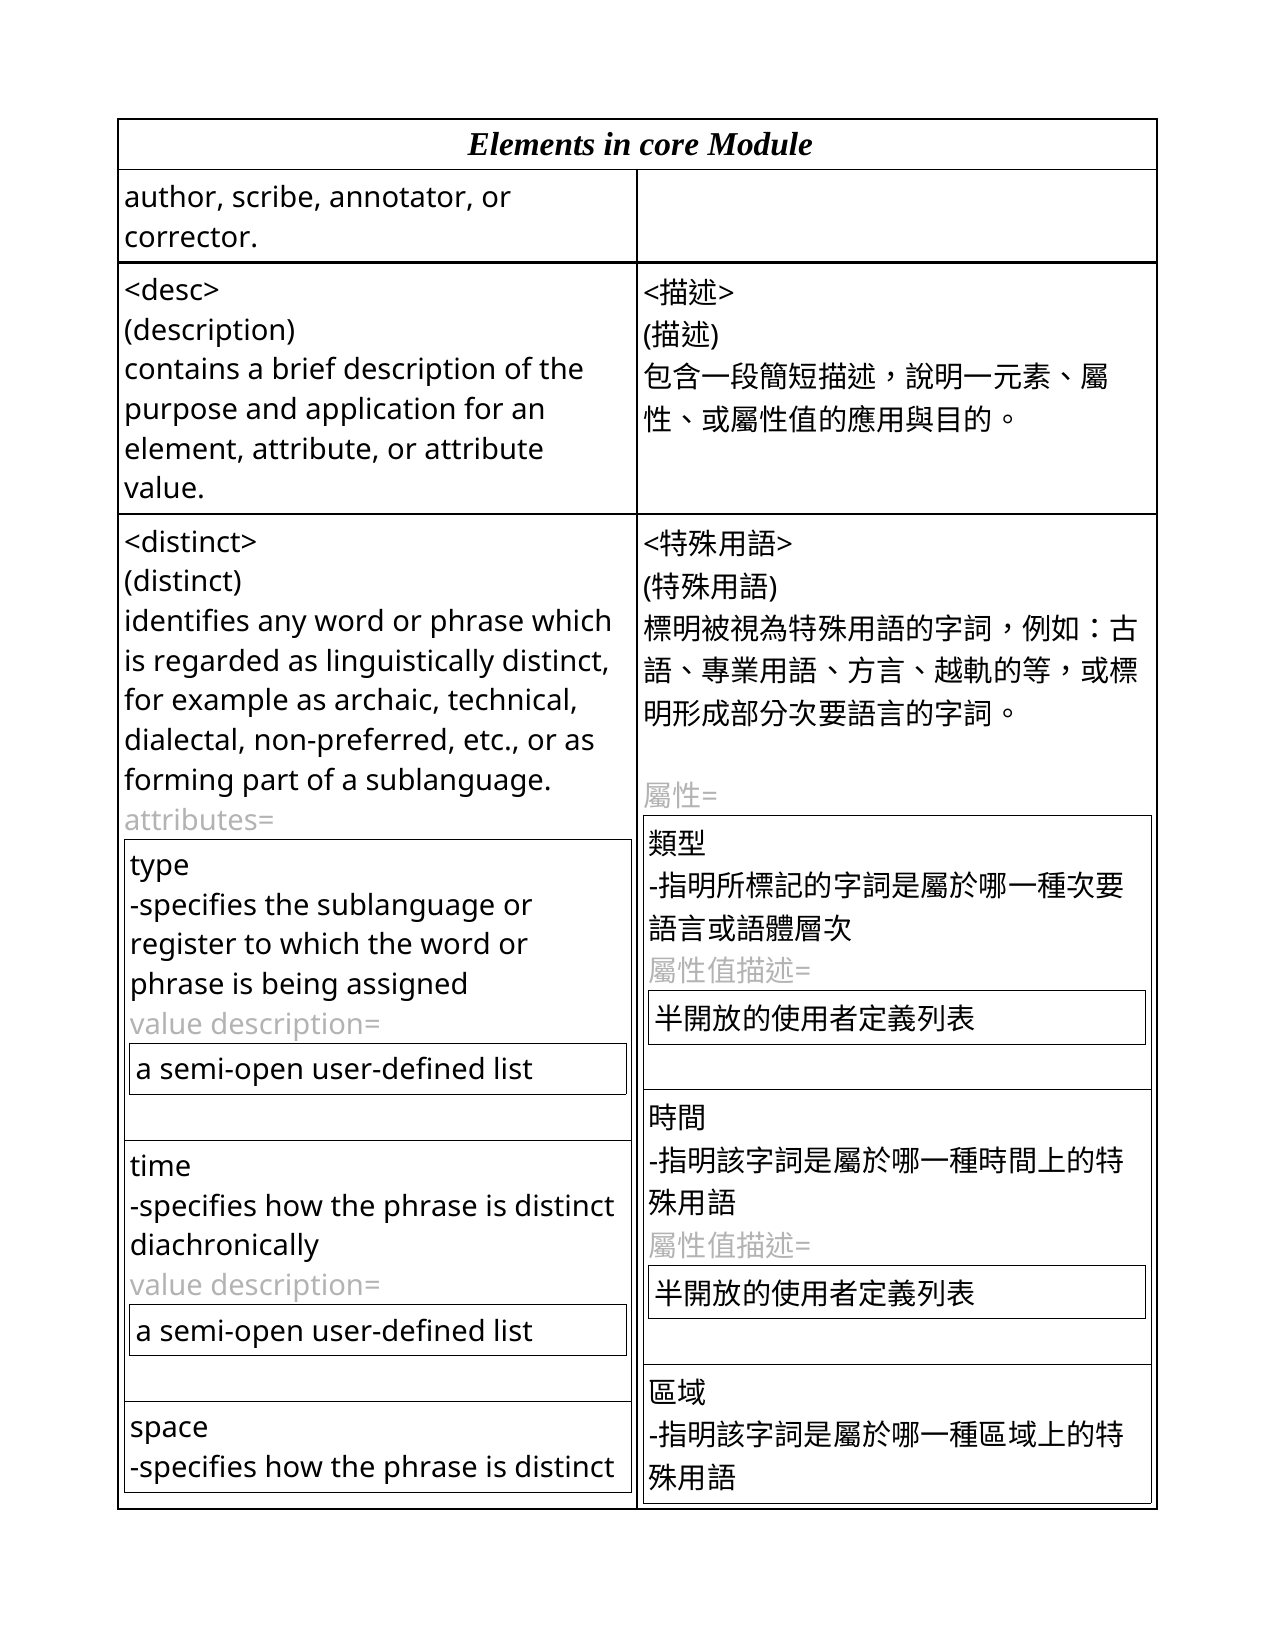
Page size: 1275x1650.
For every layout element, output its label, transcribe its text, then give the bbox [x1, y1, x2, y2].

table_header a semi-open user-defined list [130, 1305, 626, 1355]
table_cell 區域 -指明該字詞是屬於哪一種區域上的特殊用語 [644, 1365, 1151, 1502]
table_cell <desc> (description) contains a brief description of the purpose and application for an element, attribute, or attribute value. [119, 264, 636, 513]
table_header 半開放的使用者定義列表 [649, 1266, 1145, 1318]
table_cell author, scribe, annotator, or corrector. [119, 170, 636, 261]
table_cell <distinct> (distinct) identifies any word or phrase which is regarded as linguistically distinct, for example as archaic, technical, dialectal, non-preferred, etc., or as forming part of a sublanguage. attributes= [119, 515, 636, 1508]
table_header Elements in core Module [119, 120, 1156, 168]
table_cell [638, 170, 1156, 261]
table_cell <特殊用語> (特殊用語) 標明被視為特殊用語的字詞，例如：古語、專業用語、方言、越軌的等，或標明形成部分次要語言的字詞。 屬性= [638, 515, 1156, 1508]
table_header 半開放的使用者定義列表 [649, 991, 1145, 1044]
table_header a semi-open user-defined list [130, 1044, 626, 1094]
table_header 類型 -指明所標記的字詞是屬於哪一種次要語言或語體層次 屬性值描述= [644, 816, 1151, 1089]
table_cell space -specifies how the phrase is distinct [125, 1402, 631, 1492]
table_cell time -specifies how the phrase is distinct diachronically value description= [125, 1141, 631, 1401]
table_cell 時間 -指明該字詞是屬於哪一種時間上的特殊用語 屬性值描述= [644, 1090, 1151, 1364]
table_header type -specifies the sublanguage or register to which the word or phrase is being assigned value description= [125, 840, 631, 1139]
table_cell <描述> (描述) 包含一段簡短描述，說明一元素、屬性、或屬性值的應用與目的。 [638, 264, 1156, 513]
